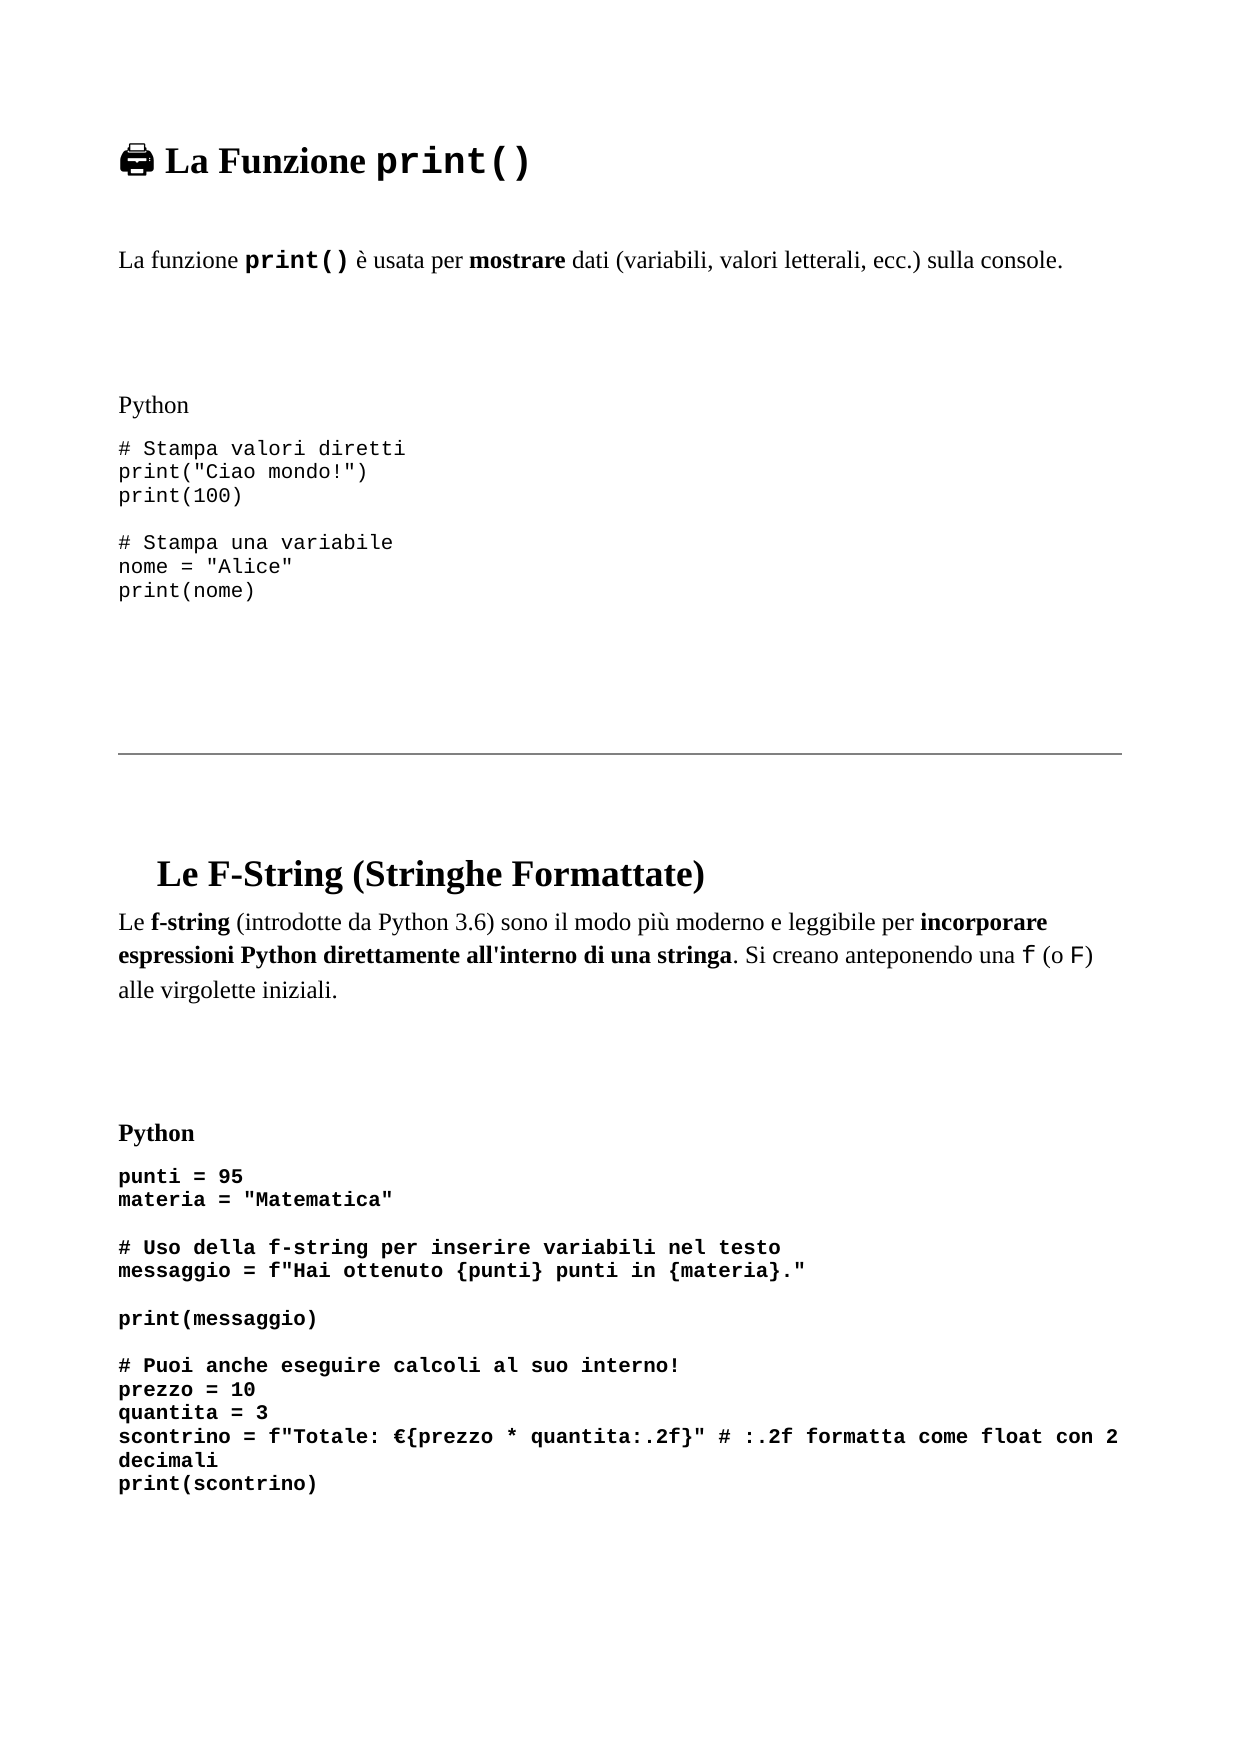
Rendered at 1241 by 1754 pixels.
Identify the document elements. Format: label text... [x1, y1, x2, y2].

text prezzo = 10 [118, 1379, 1122, 1402]
text print(100) [118, 485, 1122, 509]
text messaggio = f"Hai ottenuto {punti} punti in {materia}." [118, 1260, 1122, 1284]
text # Uso della f-string per inserire variabili nel testo [118, 1237, 1122, 1260]
text print(messaggio) [118, 1308, 1122, 1331]
text La funzione print() è usata per mostrare dati (variabili, valori letterali, ecc.) sulla console. [118, 245, 1122, 276]
text print(scontrino) [118, 1473, 1122, 1497]
text # Stampa valori diretti [118, 438, 1122, 461]
text Python [118, 390, 1122, 419]
text # Stampa una variabile [118, 532, 1122, 556]
subtitle 🖨️ La Funzione print() [118, 139, 1122, 185]
text # Puoi anche eseguire calcoli al suo interno! [118, 1355, 1122, 1379]
text nome = "Alice" [118, 556, 1122, 579]
text materia = "Matematica" [118, 1189, 1122, 1213]
text punti = 95 [118, 1166, 1122, 1189]
subtitle 📝 Le F-String (Stringhe Formattate) [118, 852, 1122, 895]
text print(nome) [118, 579, 1122, 603]
text quantita = 3 [118, 1402, 1122, 1426]
text scontrino = f"Totale: €{prezzo * quantita:.2f}" # :.2f formatta come float con 2 decimali [118, 1426, 1122, 1473]
text print("Ciao mondo!") [118, 461, 1122, 485]
text Python [118, 1118, 1122, 1147]
text Le f-string (introdotte da Python 3.6) sono il modo più moderno e leggibile per incorporare espressioni Python direttamente all'interno di una stringa. Si creano anteponendo una f (o F) alle virgolette iniziali. [118, 907, 1122, 1004]
